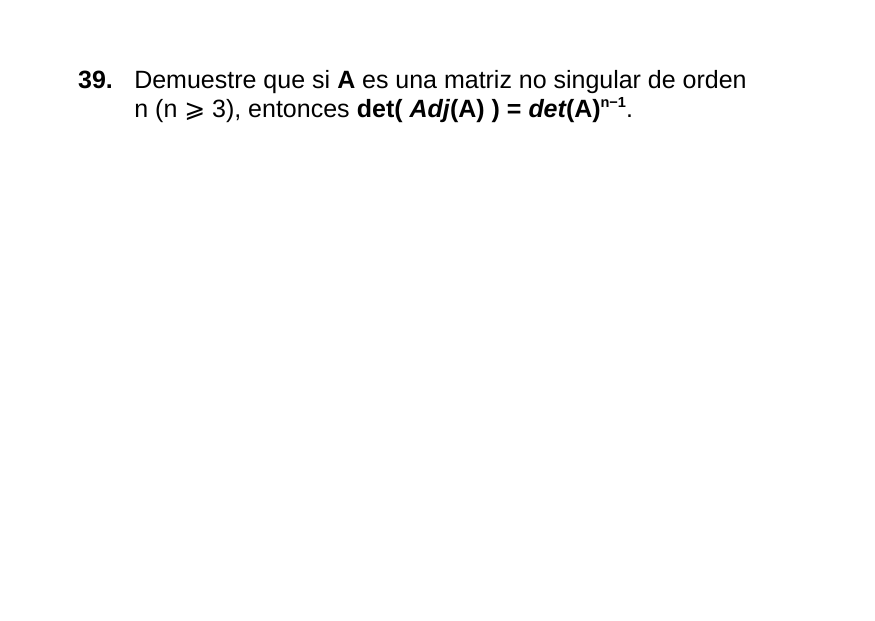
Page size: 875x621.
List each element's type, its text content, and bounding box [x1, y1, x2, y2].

list Demuestre que si A es una matriz no singular de orden n (n ⩾ 3), entonces det( Adj(A) ) = det(A)n−1. [78, 65, 815, 122]
